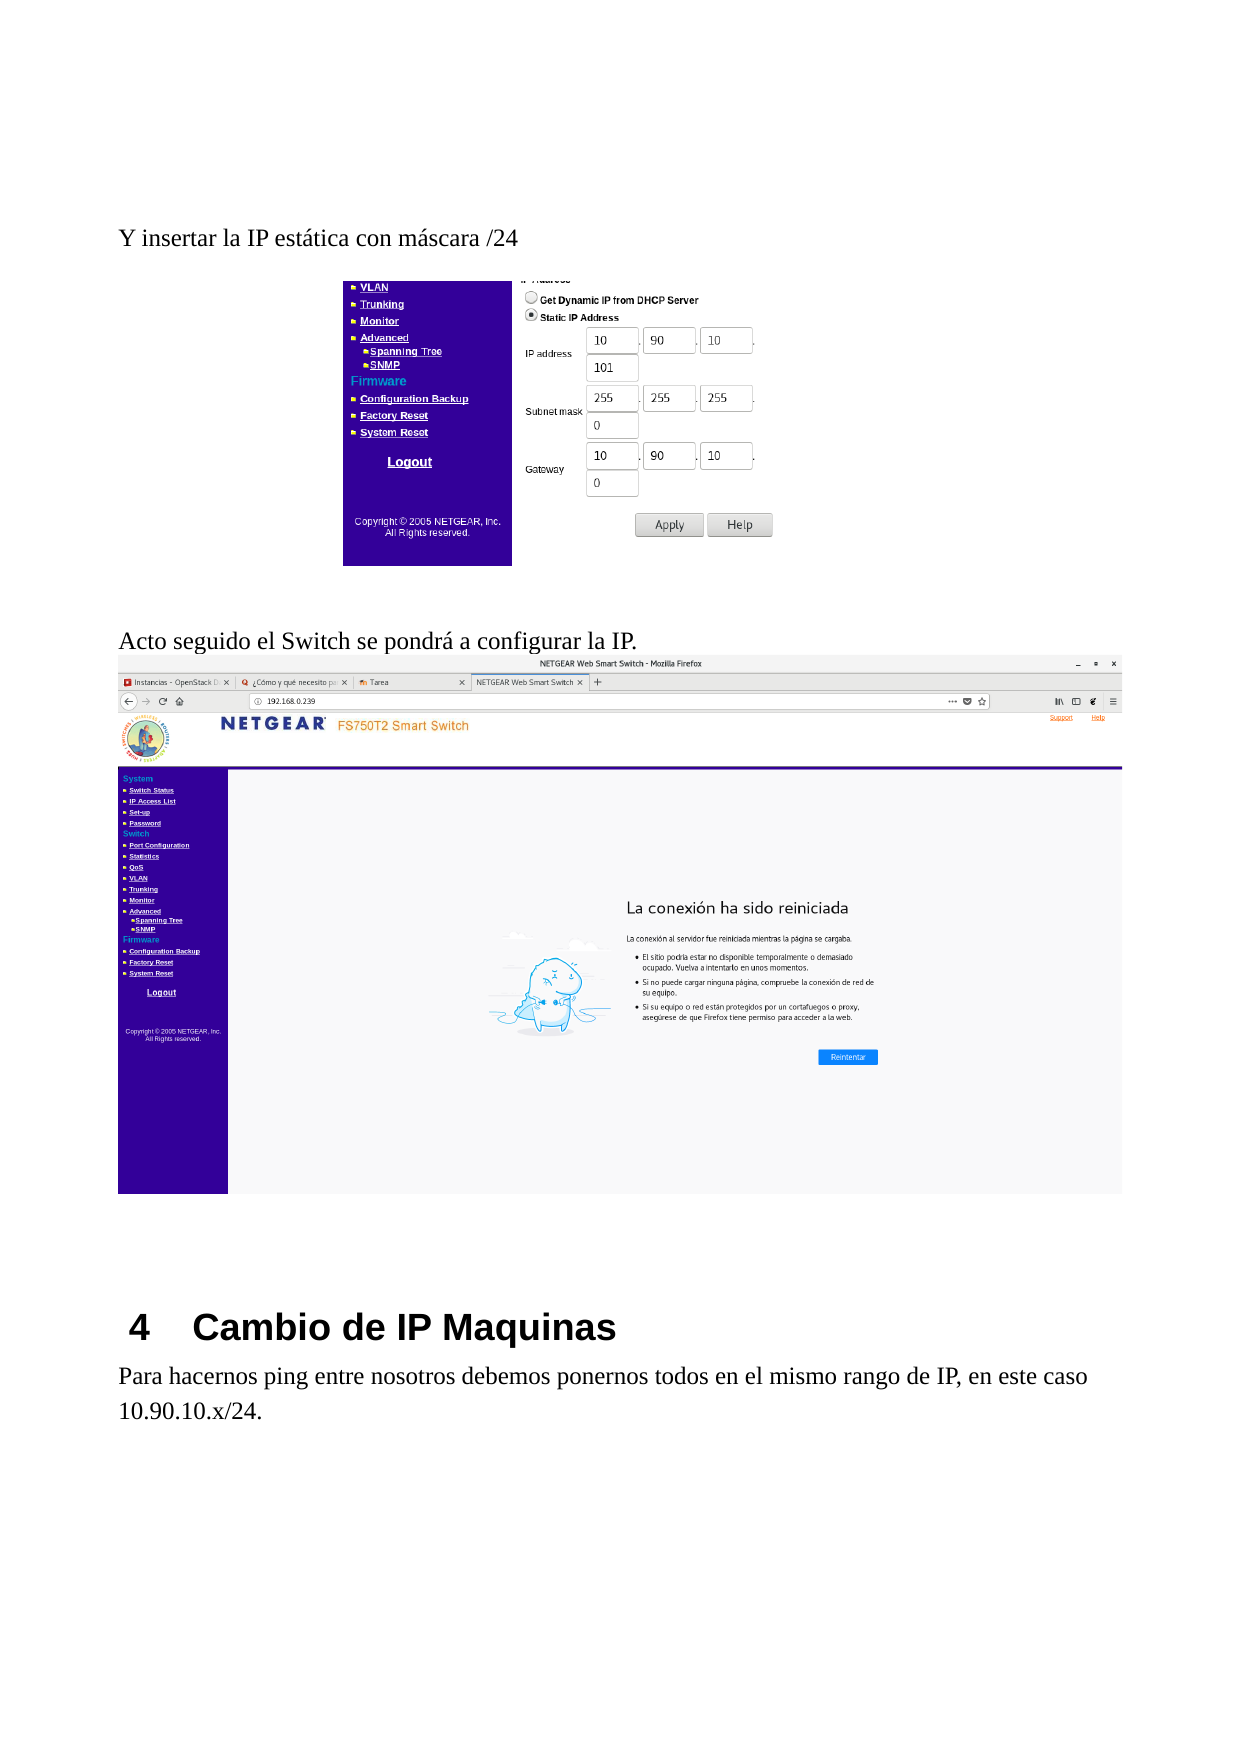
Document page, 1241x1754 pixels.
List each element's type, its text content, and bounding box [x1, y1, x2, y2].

text Y insertar la IP estática con máscara /24 [118, 223, 1122, 252]
picture [118, 654, 1123, 1194]
text Acto seguido el Switch se pondrá a configurar la IP. [118, 626, 1122, 654]
text Para hacernos ping entre nosotros debemos ponernos todos en el mismo rango de IP, en este caso 10.90.10.x/24. [118, 1361, 1122, 1424]
subtitle Cambio de IP Maquinas [118, 1305, 1122, 1349]
